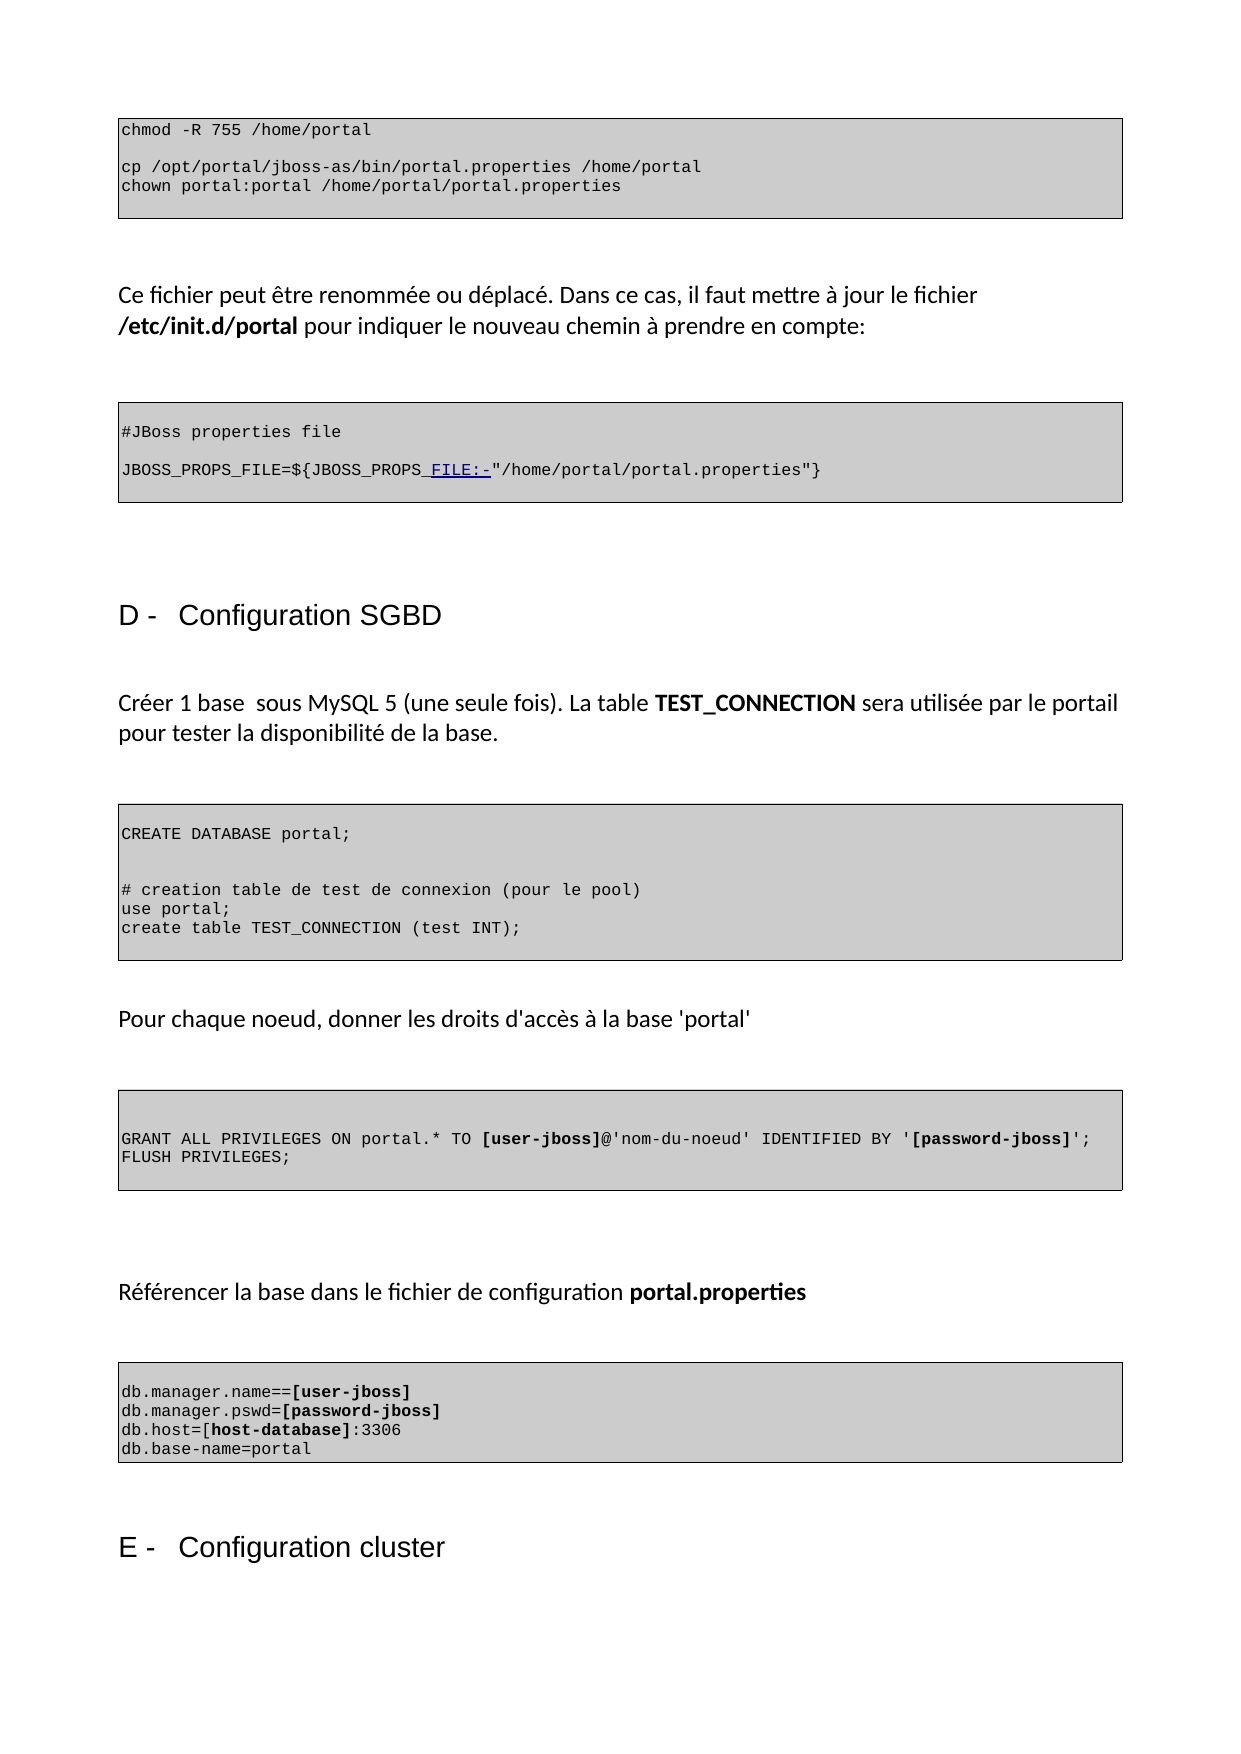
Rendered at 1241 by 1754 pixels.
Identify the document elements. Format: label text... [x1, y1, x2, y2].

text db.manager.pswd=[password-jboss] [119, 1399, 1122, 1418]
text FLUSH PRIVILEGES; [119, 1146, 1122, 1165]
text chown portal:portal /home/portal/portal.properties [119, 175, 1122, 193]
text db.host=[host-database]:3306 [119, 1418, 1122, 1437]
text db.base-name=portal [119, 1437, 1122, 1462]
text # creation table de test de connexion (pour le pool) [119, 879, 1122, 898]
text Pour chaque noeud, donner les droits d'accès à la base 'portal' [118, 1003, 1122, 1034]
text Référencer la base dans le fichier de configuration portal.properties [118, 1276, 1122, 1306]
text CREATE DATABASE portal; [119, 822, 1122, 841]
subtitle Configuration cluster [118, 1530, 1122, 1564]
text db.manager.name==[user-jboss] [119, 1381, 1122, 1399]
text use portal; [119, 898, 1122, 917]
text GRANT ALL PRIVILEGES ON portal.* TO [user-jboss]@'nom-du-noeud' IDENTIFIED BY '[password-jboss]'; [119, 1127, 1122, 1146]
text #JBoss properties file [119, 420, 1122, 439]
text chmod -R 755 /home/portal [119, 119, 1122, 137]
subtitle Configuration SGBD [118, 598, 1122, 631]
text Ce fichier peut être renommée ou déplacé. Dans ce cas, il faut mettre à jour le fichier /etc/init.d/portal pour indiquer le nouveau chemin à prendre en compte: [118, 279, 1122, 341]
text Créer 1 base sous MySQL 5 (une seule fois). La table TEST_CONNECTION sera utilisée par le portail pour tester la disponibilité de la base. [118, 687, 1122, 748]
text create table TEST_CONNECTION (test INT); [119, 917, 1122, 936]
text JBOSS_PROPS_FILE=${JBOSS_PROPS_FILE:-"/home/portal/portal.properties"} [119, 458, 1122, 477]
text cp /opt/portal/jboss-as/bin/portal.properties /home/portal [119, 156, 1122, 175]
